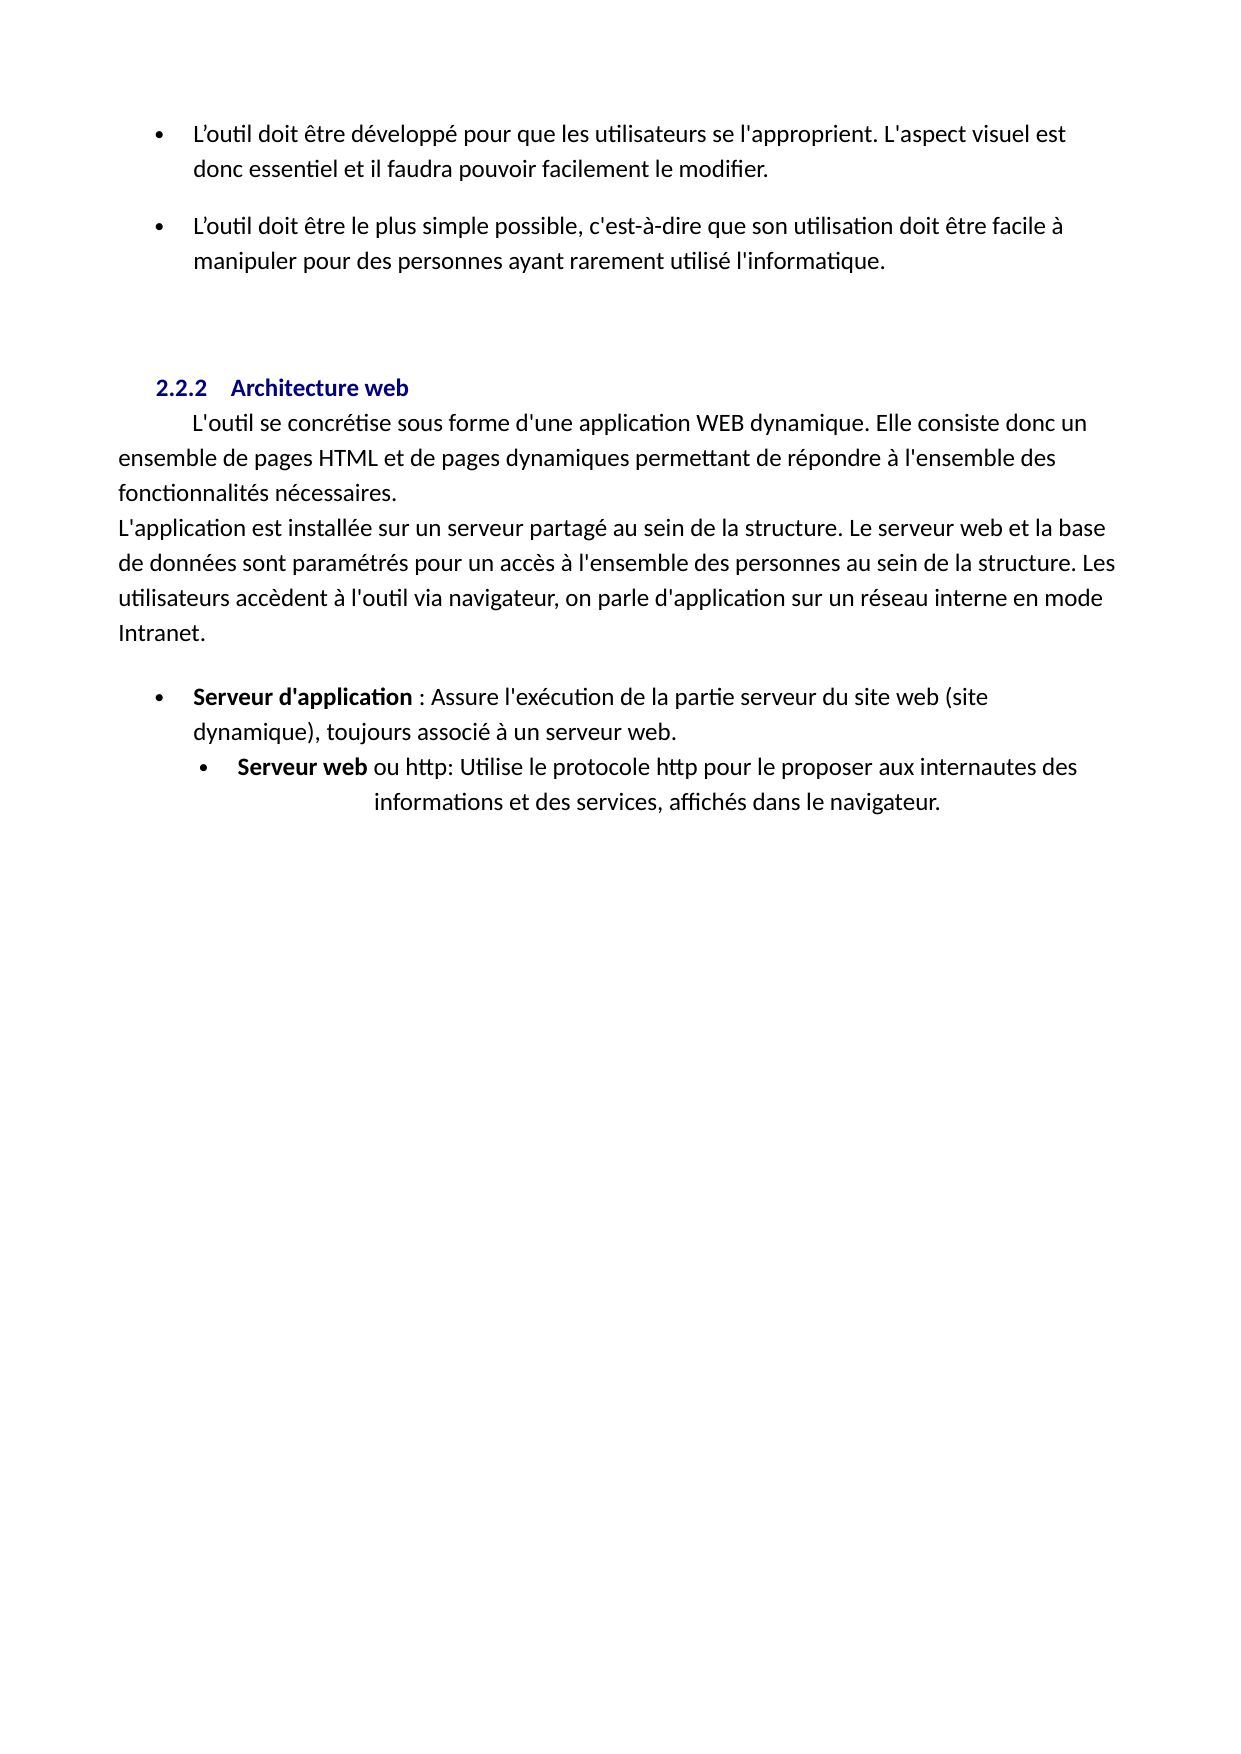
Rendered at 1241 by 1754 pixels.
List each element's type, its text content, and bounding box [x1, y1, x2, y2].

subtitle Architecture web [156, 372, 1122, 403]
text L'outil se concrétise sous forme d'une application WEB dynamique. Elle consiste donc un ensemble de pages HTML et de pages dynamiques permettant de répondre à l'ensemble des fonctionnalités nécessaires. [118, 407, 1122, 508]
list Serveur web ou http: Utilise le protocole http pour le proposer aux internautes des informations et des services, affichés dans le navigateur. [156, 751, 1122, 817]
list L’outil doit être développé pour que les utilisateurs se l'approprient. L'aspect visuel est donc essentiel et il faudra pouvoir facilement le modifier. [156, 118, 1122, 184]
list Serveur d'application : Assure l'exécution de la partie serveur du site web (site dynamique), toujours associé à un serveur web. [156, 681, 1122, 747]
text L'application est installée sur un serveur partagé au sein de la structure. Le serveur web et la base de données sont paramétrés pour un accès à l'ensemble des personnes au sein de la structure. Les utilisateurs accèdent à l'outil via navigateur, on parle d'application sur un réseau interne en mode Intranet. [118, 512, 1122, 648]
list L’outil doit être le plus simple possible, c'est-à-dire que son utilisation doit être facile à manipuler pour des personnes ayant rarement utilisé l'informatique. [156, 211, 1122, 276]
